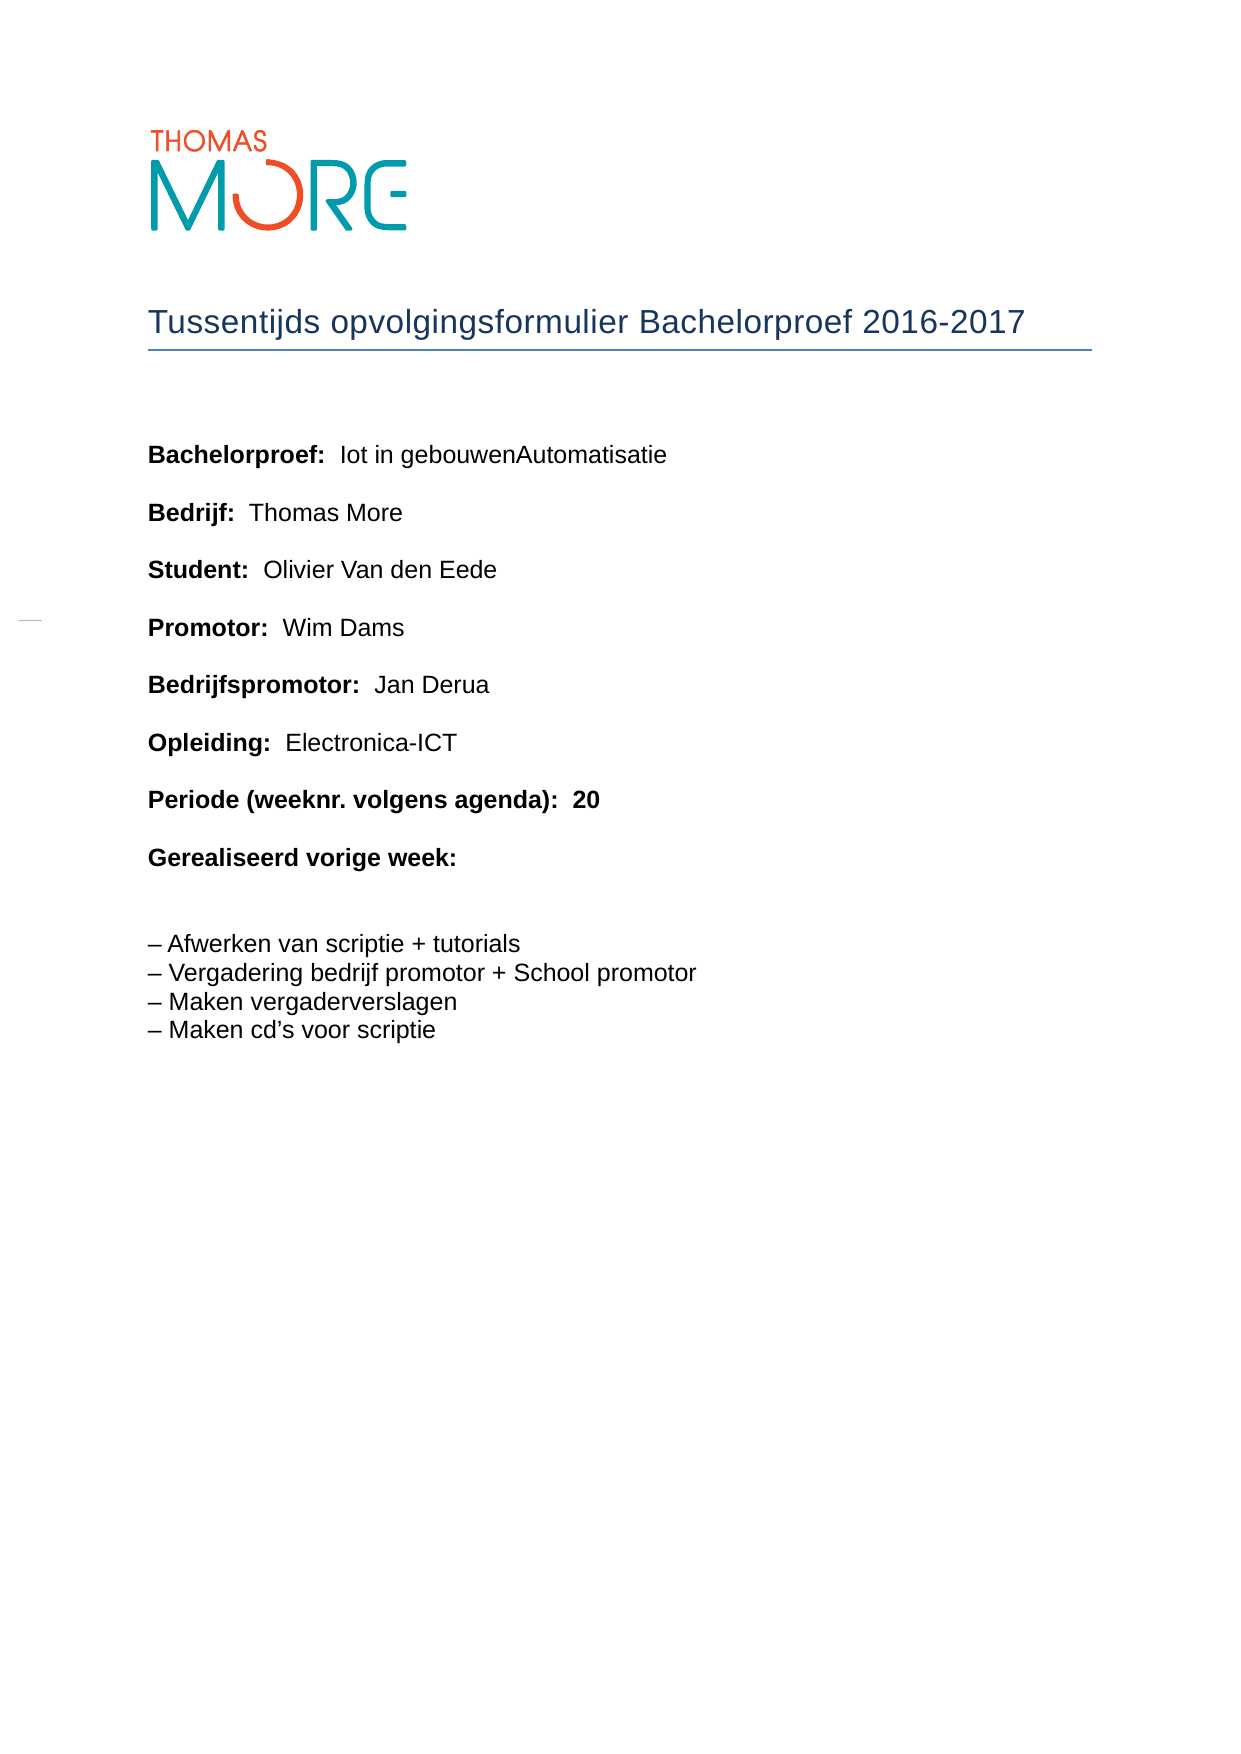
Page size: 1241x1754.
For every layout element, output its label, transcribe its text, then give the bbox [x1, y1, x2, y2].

text – Maken vergaderverslagen [148, 986, 1092, 1015]
text Bachelorproef: Iot in gebouwenAutomatisatie [148, 440, 1092, 469]
text Opleiding: Electronica-ICT [148, 728, 1092, 756]
text Bedrijfspromotor: Jan Derua [148, 670, 1092, 699]
text Periode (weeknr. volgens agenda): 20 [148, 785, 1092, 814]
text Student: Olivier Van den Eede [148, 555, 1092, 584]
text Bedrijf: Thomas More [148, 498, 1092, 526]
text Gerealiseerd vorige week: [148, 843, 1092, 871]
text __ [18, 598, 66, 622]
text – Afwerken van scriptie + tutorials [148, 929, 1092, 958]
title Tussentijds opvolgingsformulier Bachelorproef 2016-2017 [148, 303, 1092, 349]
text Promotor: Wim Dams [148, 613, 1092, 641]
text – Vergadering bedrijf promotor + School promotor [148, 958, 1092, 986]
text – Maken cd’s voor scriptie [148, 1015, 1092, 1044]
